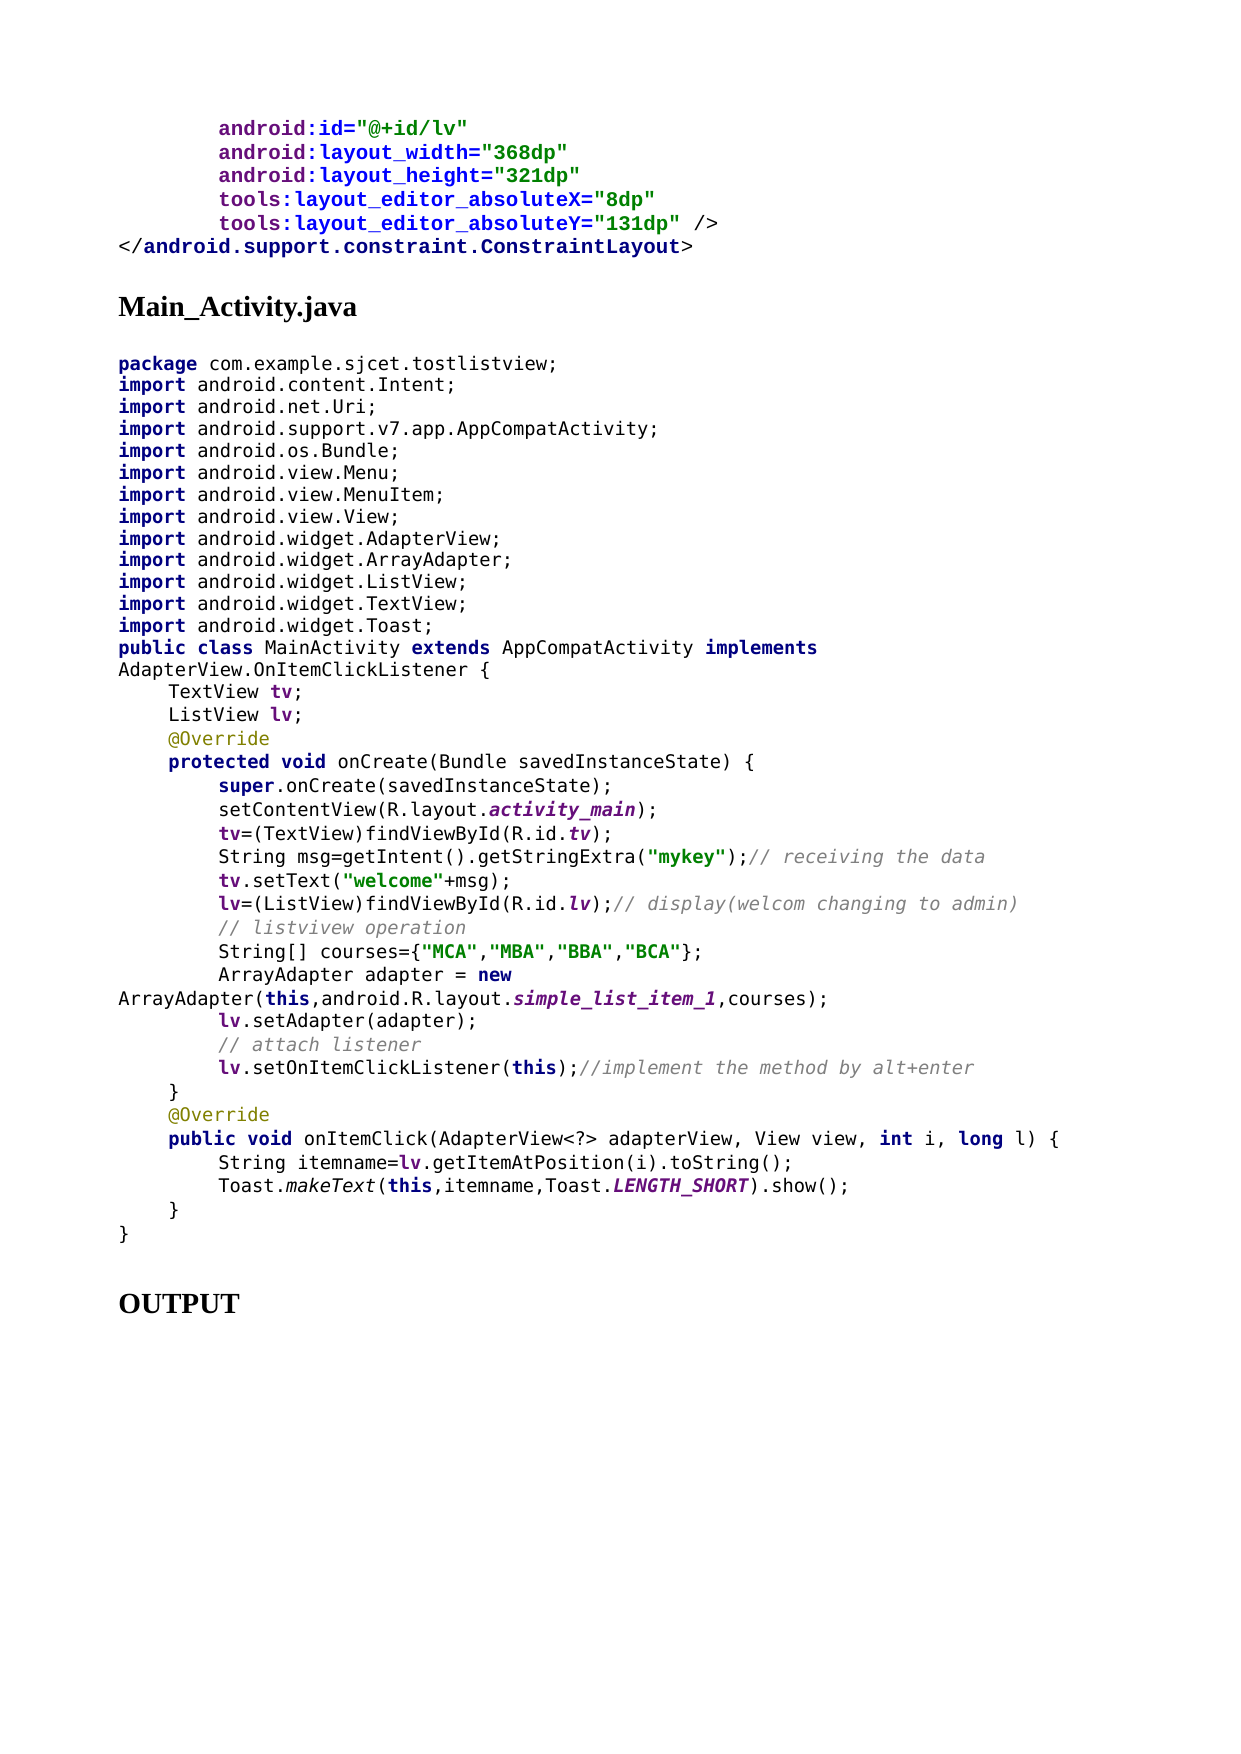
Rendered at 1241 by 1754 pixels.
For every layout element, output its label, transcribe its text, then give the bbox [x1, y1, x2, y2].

text import android.view.View; [118, 506, 1122, 527]
text setContentView(R.layout.activity_main); [118, 799, 1122, 822]
text import android.widget.AdapterView; [118, 527, 1122, 549]
text tv=(TextView)findViewById(R.id.tv); [118, 822, 1122, 846]
text // listvivew operation [118, 917, 1122, 941]
text lv.setAdapter(adapter); [118, 1010, 1122, 1033]
text package com.example.sjcet.tostlistview; [118, 352, 1122, 374]
text import android.os.Bundle; [118, 440, 1122, 462]
text import android.widget.Toast; [118, 615, 1122, 637]
text android:id="@+id/lv" [118, 118, 1122, 142]
text String itemname=lv.getItemAtPosition(i).toString(); [118, 1152, 1122, 1175]
text lv=(ListView)findViewById(R.id.lv);// display(welcom changing to admin) [118, 893, 1122, 917]
text // attach listener [118, 1033, 1122, 1057]
text } [118, 1199, 1122, 1223]
text import android.content.Intent; [118, 374, 1122, 396]
text import android.view.Menu; [118, 462, 1122, 484]
text tv.setText("welcome"+msg); [118, 870, 1122, 893]
text android:layout_height="321dp" [118, 165, 1122, 189]
text String msg=getIntent().getStringExtra("mykey");// receiving the data [118, 846, 1122, 870]
text @Override [118, 1104, 1122, 1128]
text public void onItemClick(AdapterView<?> adapterView, View view, int i, long l) { [118, 1128, 1122, 1152]
text Main_Activity.java [118, 289, 1122, 323]
text ArrayAdapter adapter = new ArrayAdapter(this,android.R.layout.simple_list_item_1,courses); [118, 964, 1122, 1010]
text android:layout_width="368dp" [118, 142, 1122, 165]
text Toast.makeText(this,itemname,Toast.LENGTH_SHORT).show(); [118, 1175, 1122, 1199]
text import android.widget.ArrayAdapter; [118, 549, 1122, 571]
text @Override [118, 728, 1122, 752]
text tools:layout_editor_absoluteY="131dp" /> [118, 213, 1122, 236]
text OUTPUT [118, 1287, 1122, 1320]
text super.onCreate(savedInstanceState); [118, 775, 1122, 799]
text import android.net.Uri; [118, 396, 1122, 418]
text import android.widget.TextView; [118, 593, 1122, 615]
text TextView tv; [118, 681, 1122, 704]
text import android.view.MenuItem; [118, 484, 1122, 506]
text import android.widget.ListView; [118, 571, 1122, 593]
text public class MainActivity extends AppCompatActivity implements AdapterView.OnItemClickListener { [118, 637, 1122, 681]
text tools:layout_editor_absoluteX="8dp" [118, 189, 1122, 213]
text </android.support.constraint.ConstraintLayout> [118, 236, 1122, 260]
text } [118, 1223, 1122, 1244]
text lv.setOnItemClickListener(this);//implement the method by alt+enter [118, 1057, 1122, 1081]
text import android.support.v7.app.AppCompatActivity; [118, 418, 1122, 440]
text } [118, 1081, 1122, 1104]
text protected void onCreate(Bundle savedInstanceState) { [118, 752, 1122, 775]
text ListView lv; [118, 704, 1122, 728]
text String[] courses={"MCA","MBA","BBA","BCA"}; [118, 941, 1122, 964]
